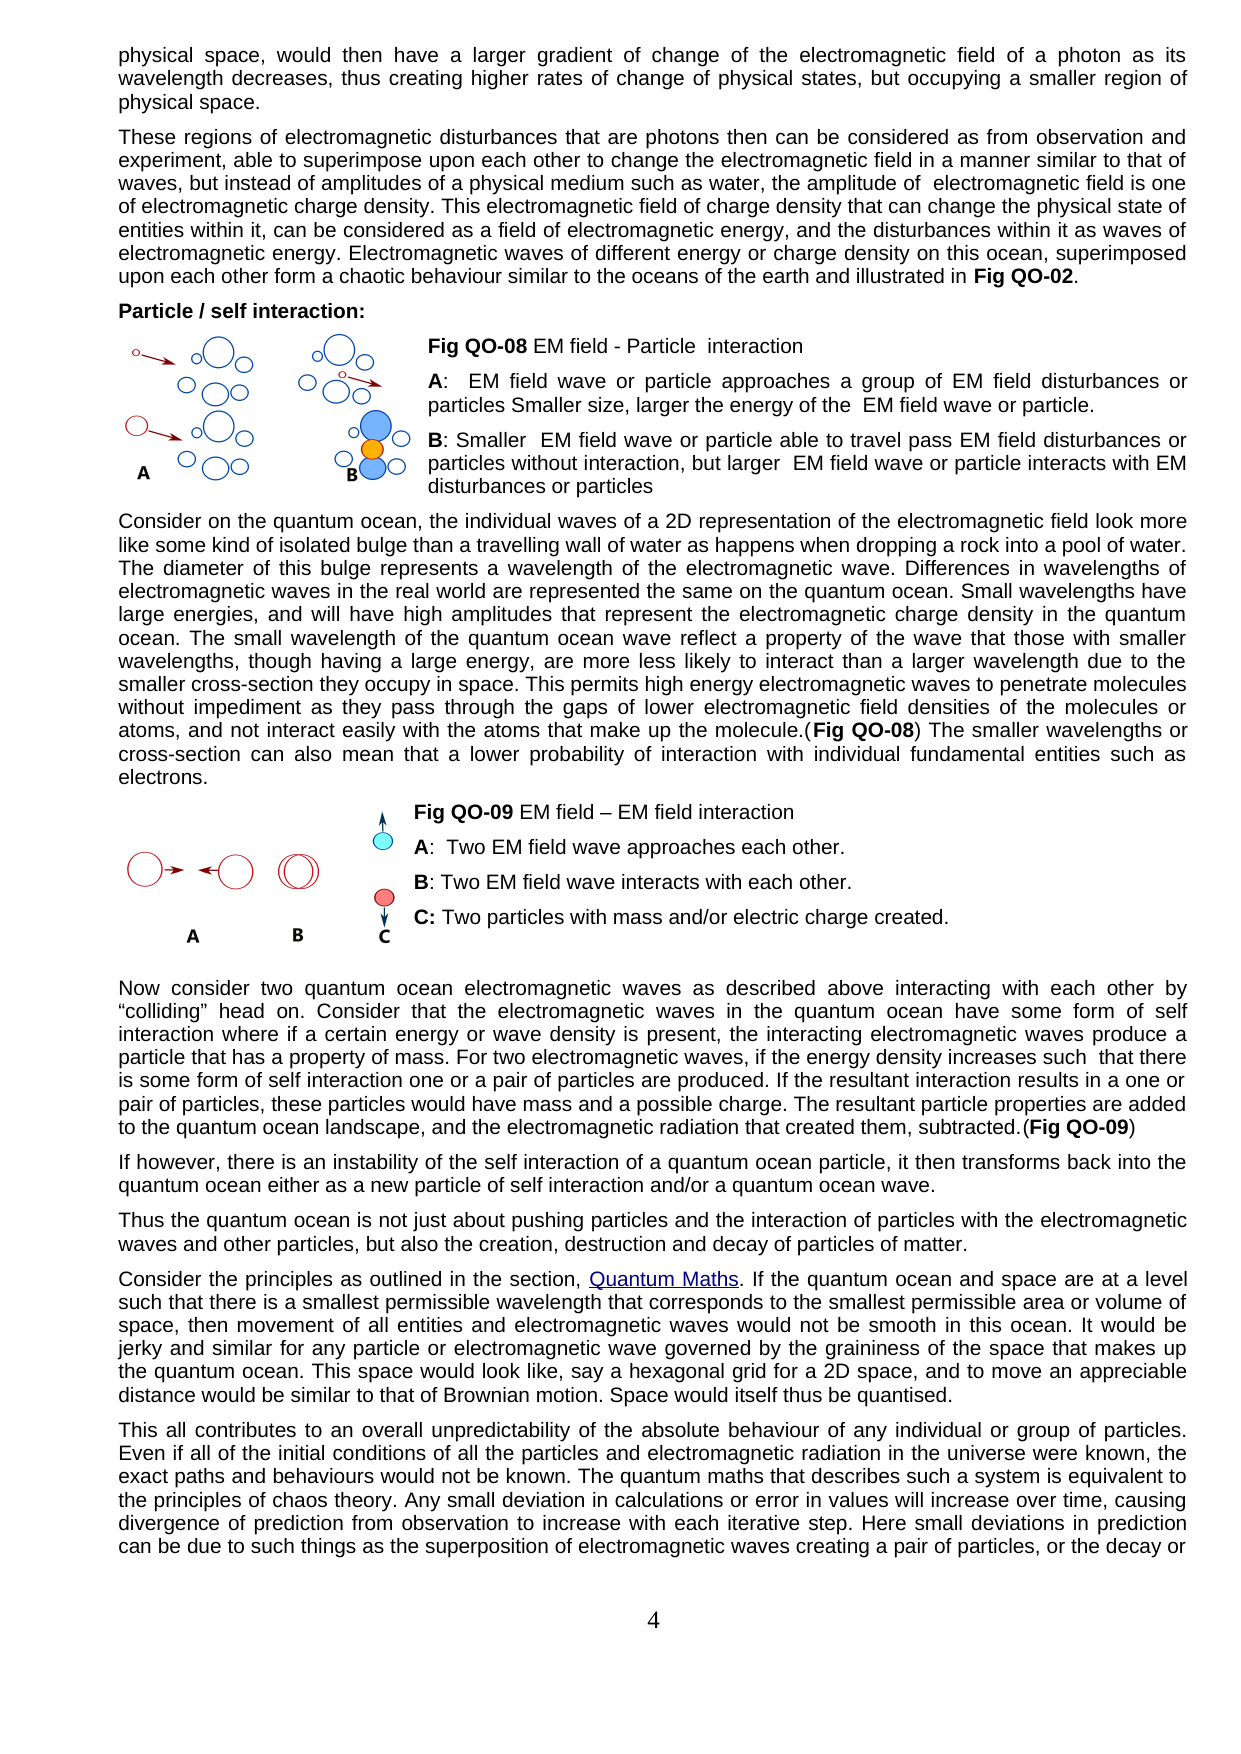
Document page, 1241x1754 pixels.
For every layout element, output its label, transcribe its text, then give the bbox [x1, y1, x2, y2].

text Fig QO-08 EM field - Particle interaction [428, 335, 1188, 358]
text A: Two EM field wave approaches each other. [414, 836, 1188, 859]
text A: EM field wave or particle approaches a group of EM field disturbances or particles Smaller size, larger the energy of the EM field wave or particle. [428, 370, 1188, 416]
text B: Smaller EM field wave or particle able to travel pass EM field disturbances or particles without interaction, but larger EM field wave or particle interacts with EM disturbances or particles [118, 428, 1188, 498]
picture [118, 796, 414, 947]
text B: Two EM field wave interacts with each other. [414, 871, 1188, 894]
text If however, there is an instability of the self interaction of a quantum ocean particle, it then transforms back into the quantum ocean either as a new particle of self interaction and/or a quantum ocean wave. [118, 1151, 1188, 1197]
text Thus the quantum ocean is not just about pushing particles and the interaction of particles with the electromagnetic waves and other particles, but also the creation, destruction and decay of particles of matter. [118, 1209, 1188, 1255]
text These regions of electromagnetic disturbances that are photons then can be considered as from observation and experiment, able to superimpose upon each other to change the electromagnetic field in a manner similar to that of waves, but instead of amplitudes of a physical medium such as water, the amplitude of electromagnetic field is one of electromagnetic charge density. This electromagnetic field of charge density that can change the physical state of entities within it, can be considered as a field of electromagnetic energy, and the disturbances within it as waves of electromagnetic energy. Electromagnetic waves of different energy or charge density on this ocean, superimposed upon each other form a chaotic behaviour similar to the oceans of the earth and illustrated in Fig QO-02. [118, 125, 1188, 288]
picture [123, 333, 428, 484]
text Consider on the quantum ocean, the individual waves of a 2D representation of the electromagnetic field look more like some kind of isolated bulge than a travelling wall of water as happens when dropping a rock into a pool of water. The diameter of this bulge represents a wavelength of the electromagnetic wave. Differences in wavelengths of electromagnetic waves in the real world are represented the same on the quantum ocean. Small wavelengths have large energies, and will have high amplitudes that represent the electromagnetic charge density in the quantum ocean. The small wavelength of the quantum ocean wave reflect a property of the wave that those with smaller wavelengths, though having a large energy, are more less likely to interact than a larger wavelength due to the smaller cross-section they occupy in space. This permits high energy electromagnetic waves to penetrate molecules without impediment as they pass through the gaps of lower electromagnetic field densities of the molecules or atoms, and not interact easily with the atoms that make up the molecule.(Fig QO-08) The smaller wavelengths or cross-section can also mean that a lower probability of interaction with individual fundamental entities such as electrons. [118, 510, 1188, 789]
text physical space, would then have a larger gradient of change of the electromagnetic field of a photon as its wavelength decreases, thus creating higher rates of change of physical states, but occupying a smaller region of physical space. [118, 44, 1188, 113]
text Fig QO-09 EM field – EM field interaction [414, 801, 1188, 824]
text C: Two particles with mass and/or electric charge created. [414, 906, 1188, 929]
text Consider the principles as outlined in the section, Quantum Maths. If the quantum ocean and space are at a level such that there is a smallest permissible wavelength that corresponds to the smallest permissible area or volume of space, then movement of all entities and electromagnetic waves would not be smooth in this ocean. It would be jerky and similar for any particle or electromagnetic wave governed by the graininess of the space that makes up the quantum ocean. This space would look like, say a hexagonal grid for a 2D space, and to move an appreciable distance would be similar to that of Brownian motion. Space would itself thus be quantised. [118, 1267, 1188, 1407]
text This all contributes to an overall unpredictability of the absolute behaviour of any individual or group of particles. Even if all of the initial conditions of all the particles and electromagnetic radiation in the universe were known, the exact paths and behaviours would not be known. The quantum maths that describes such a system is equivalent to the principles of chaos theory. Any small deviation in calculations or error in values will increase over time, causing divergence of prediction from observation to increase with each iterative step. Here small deviations in prediction can be due to such things as the superposition of electromagnetic waves creating a pair of particles, or the decay or [118, 1418, 1188, 1558]
text Now consider two quantum ocean electromagnetic waves as described above interacting with each other by “colliding” head on. Consider that the electromagnetic waves in the quantum ocean have some form of self interaction where if a certain energy or wave density is present, the interacting electromagnetic waves produce a particle that has a property of mass. For two electromagnetic waves, if the energy density increases such that there is some form of self interaction one or a pair of particles are produced. If the resultant interaction results in a one or pair of particles, these particles would have mass and a possible charge. The resultant particle properties are added to the quantum ocean landscape, and the electromagnetic radiation that created them, subtracted.(Fig QO-09) [118, 976, 1188, 1139]
text Particle / self interaction: [118, 300, 1188, 323]
